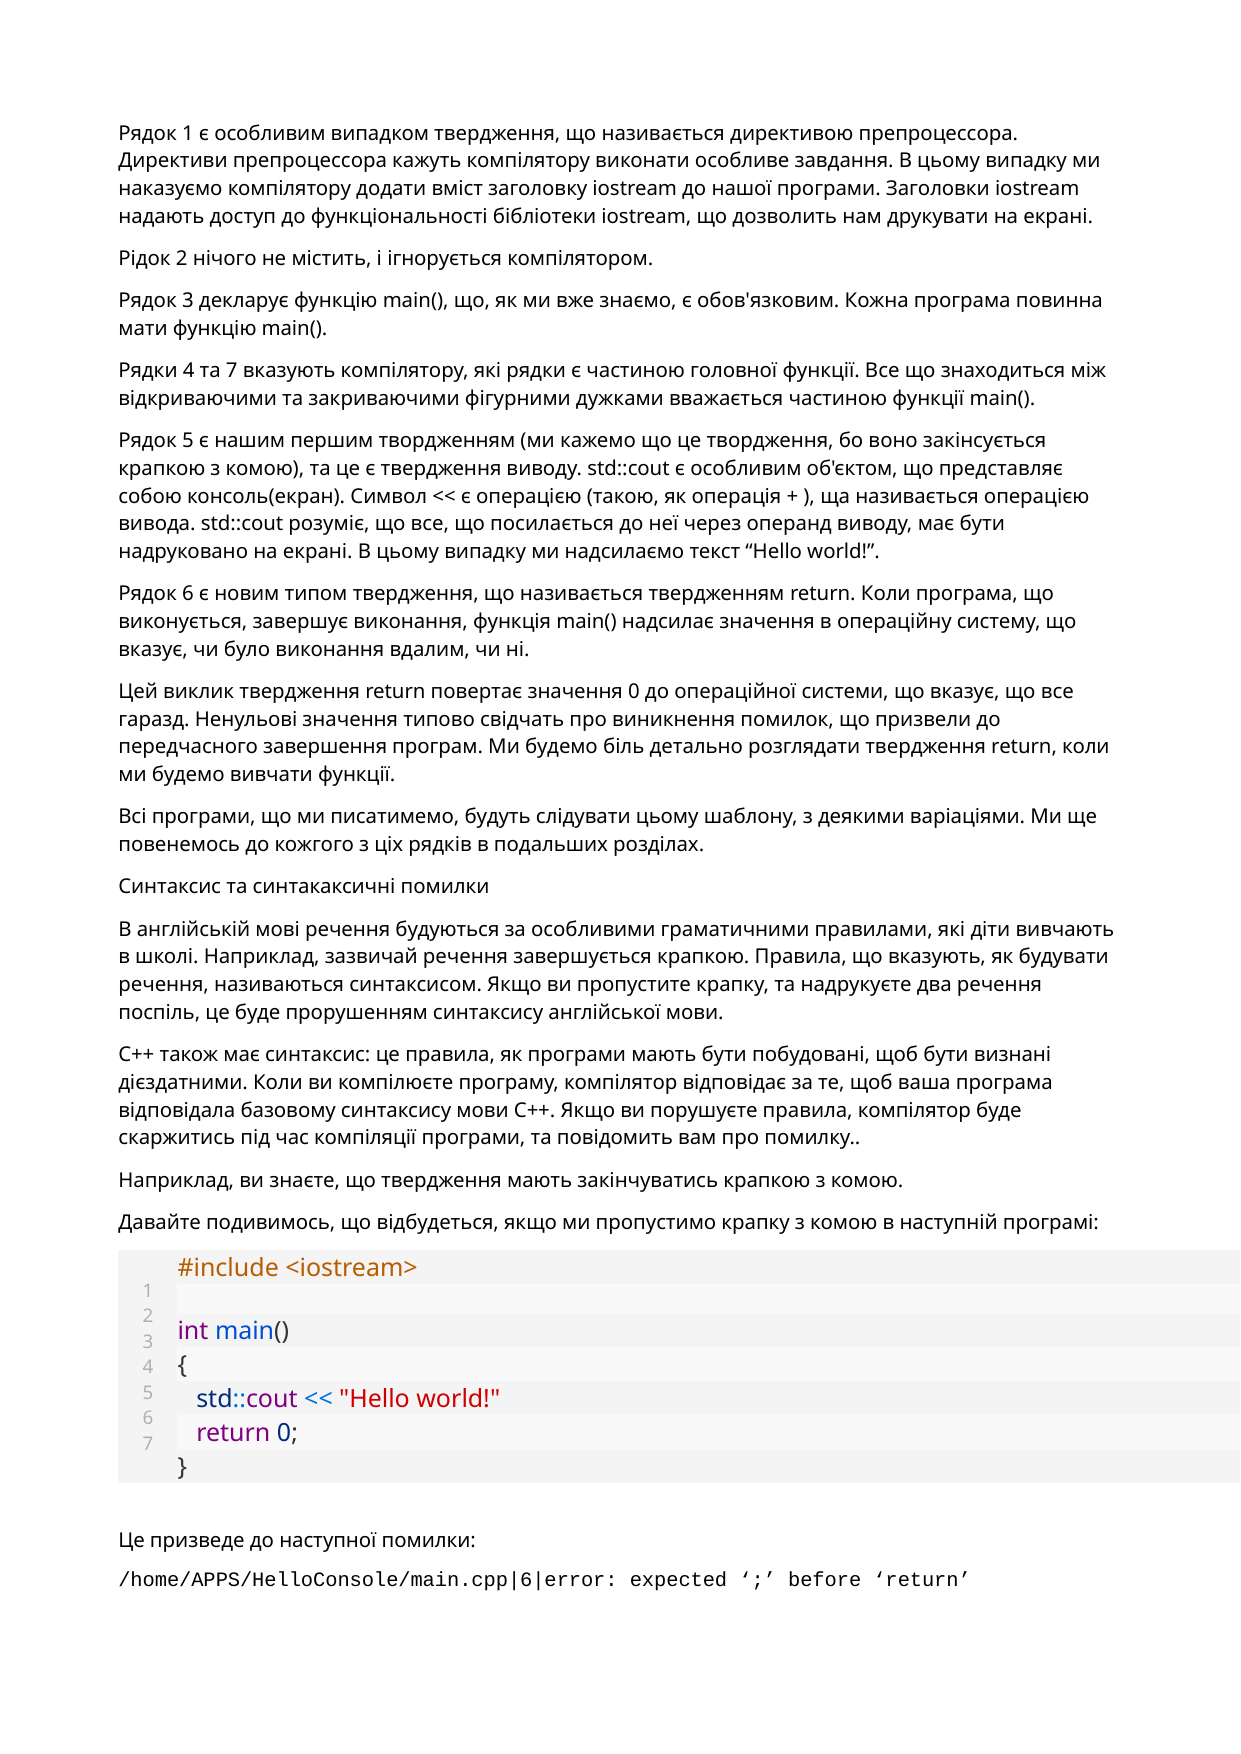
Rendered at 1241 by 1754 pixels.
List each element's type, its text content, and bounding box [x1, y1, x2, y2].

table_header #include <iostream> int main() { std::cout << "Hello world!" return 0; } [177, 1250, 1240, 1284]
text Рідок 2 нічого не містить, і ігнорується компілятором. [118, 243, 1122, 271]
text В англійській мові речення будуються за особливими граматичними правилами, які діти вивчають в школі. Наприклад, зазвичай речення завершується крапкою. Правила, що вказують, як будувати речення, називаються синтаксисом. Якщо ви пропустите крапку, та надрукуєте два речення поспіль, це буде прорушенням синтаксису англійської мови. [118, 914, 1122, 1025]
text Це призведе до наступної помилки: [118, 1525, 1122, 1553]
table_header 1 2 3 4 5 6 7 [118, 1250, 177, 1483]
text Всі програми, що ми писатимемо, будуть слідувати цьому шаблону, з деякими варіаціями. Ми ще повенемось до кожгого з ціх рядків в подальших розділах. [118, 802, 1122, 857]
text Рядок 5 є нашим першим твордженням (ми кажемо що це твордження, бо воно закінсується крапкою з комою), та це є твердження виводу. std::cout є особливим об'єктом, що представляє собою консоль(екран). Символ << є операцією (такою, як операція + ), ща називається операцією вивода. std::cout розуміє, що все, що посилається до неї через операнд виводу, має бути надруковано на екрані. В цьому випадку ми надсилаємо текст “Hello world!”. [118, 426, 1122, 564]
text Цей виклик твердження return повертає значення 0 до операційної системи, що вказує, що все гаразд. Ненульові значення типово свідчать про виникнення помилок, що призвели до передчасного завершення програм. Ми будемо біль детально розглядати твердження return, коли ми будемо вивчати функції. [118, 677, 1122, 787]
text Рядок 6 є новим типом твердження, що називається твердженням return. Коли програма, що виконується, завершує виконання, функція main() надсилає значення в операційну систему, що вказує, чи було виконання вдалим, чи ні. [118, 579, 1122, 662]
text Наприклад, ви знаєте, що твердження мають закінчуватись крапкою з комою. [118, 1165, 1122, 1193]
text Рядки 4 та 7 вказують компілятору, які рядки є частиною головної функції. Все що знаходиться між відкриваючими та закриваючими фігурними дужками вважається частиною функції main(). [118, 356, 1122, 411]
text Синтаксис та синтакаксичні помилки [118, 872, 1122, 900]
text Рядок 1 є особливим випадком твердження, що називається директивою препроцессора. Директиви препроцессора кажуть компілятору виконати особливе завдання. В цьому випадку ми наказуємо компілятору додати вміст заголовку iostream до нашої програми. Заголовки iostream надають доступ до функціональності бібліотеки iostream, що дозволить нам друкувати на екрані. [118, 118, 1122, 229]
text Рядок 3 декларує функцію main(), що, як ми вже знаємо, є обов'язковим. Кожна програма повинна мати функцію main(). [118, 286, 1122, 341]
text C++ також має синтаксис: це правила, як програми мають бути побудовані, щоб бути визнані дієздатними. Коли ви компілюєте програму, компілятор відповідає за те, щоб ваша програма відповідала базовому синтаксису мови C++. Якщо ви порушуєте правила, компілятор буде скаржитись під час компіляції програми, та повідомить вам про помилку.. [118, 1040, 1122, 1151]
table_header #include <iostream> int main() { std::cout << "Hello world!" return 0; } [177, 1381, 1240, 1415]
table_header #include <iostream> int main() { std::cout << "Hello world!" return 0; } [177, 1313, 1240, 1347]
text Давайте подивимось, що відбудеться, якщо ми пропустимо крапку з комою в наступній програмі: [118, 1207, 1122, 1235]
text /home/APPS/HelloConsole/main.cpp|6|error: expected ‘;’ before ‘return’ [118, 1567, 1122, 1592]
table_header #include <iostream> int main() { std::cout << "Hello world!" return 0; } [177, 1449, 1240, 1483]
